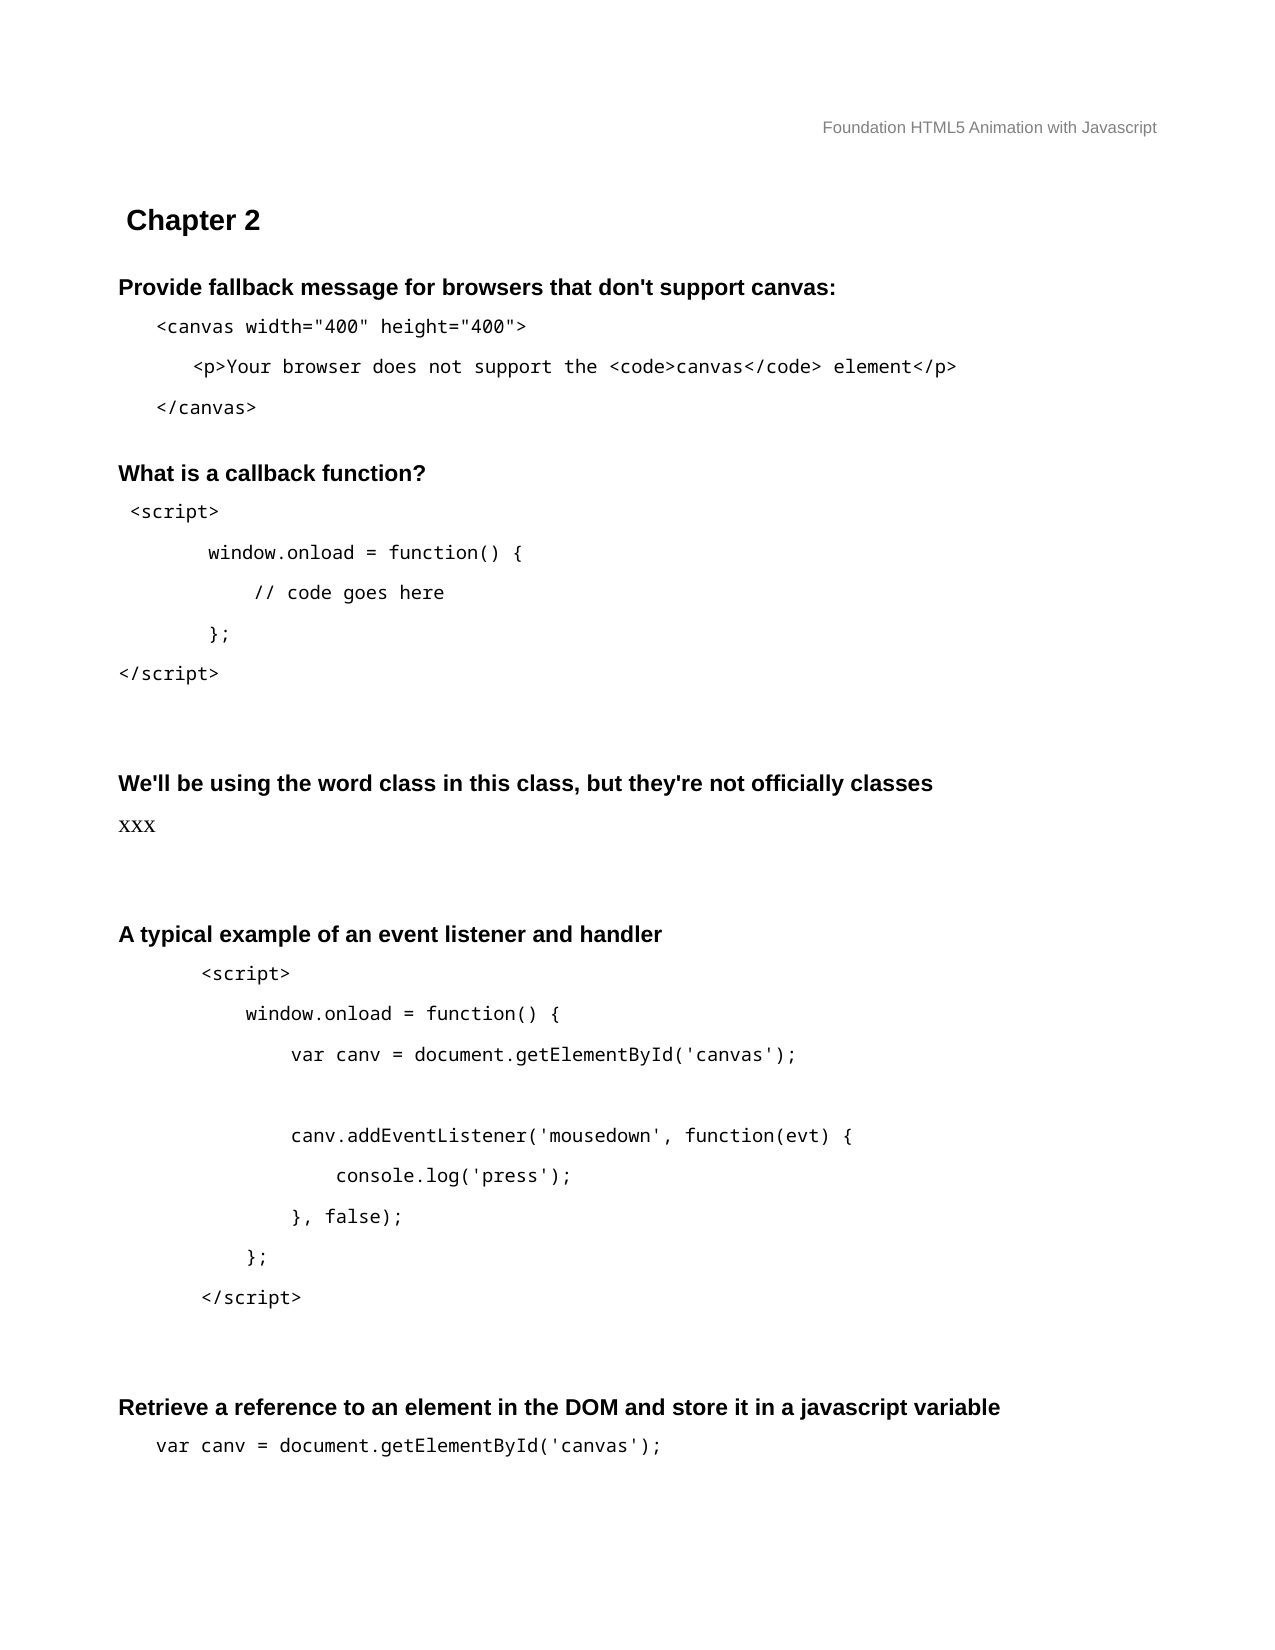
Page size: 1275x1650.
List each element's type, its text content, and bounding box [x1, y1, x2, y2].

text }; [156, 1244, 1157, 1269]
text window.onload = function() { [156, 1001, 1157, 1026]
text }, false); [156, 1203, 1157, 1229]
text var canv = document.getElementById('canvas'); [156, 1041, 1157, 1067]
text <script> [156, 960, 1157, 986]
text </canvas> [156, 394, 1157, 419]
text window.onload = function() { [118, 539, 1157, 564]
text <canvas width="400" height="400"> [156, 313, 1157, 338]
subtitle Provide fallback message for browsers that don't support canvas: [118, 274, 1157, 301]
subtitle We'll be using the word class in this class, but they're not officially classes [118, 770, 1157, 796]
subtitle A typical example of an event listener and handler [118, 921, 1157, 947]
text <p>Your browser does not support the <code>canvas</code> element</p> [156, 353, 1157, 379]
subtitle Chapter 2 [118, 203, 1157, 237]
text }; [118, 620, 1157, 646]
text canv.addEventListener('mousedown', function(evt) { [156, 1122, 1157, 1148]
text xxx [118, 809, 1157, 837]
text console.log('press'); [156, 1163, 1157, 1188]
text <script> [118, 498, 1157, 524]
subtitle What is a callback function? [118, 459, 1157, 486]
subtitle Retrieve a reference to an element in the DOM and store it in a javascript variable [118, 1393, 1157, 1420]
text // code goes here [118, 579, 1157, 605]
text </script> [118, 661, 1157, 686]
text var canv = document.getElementById('canvas'); [156, 1432, 1157, 1458]
text </script> [156, 1284, 1157, 1310]
